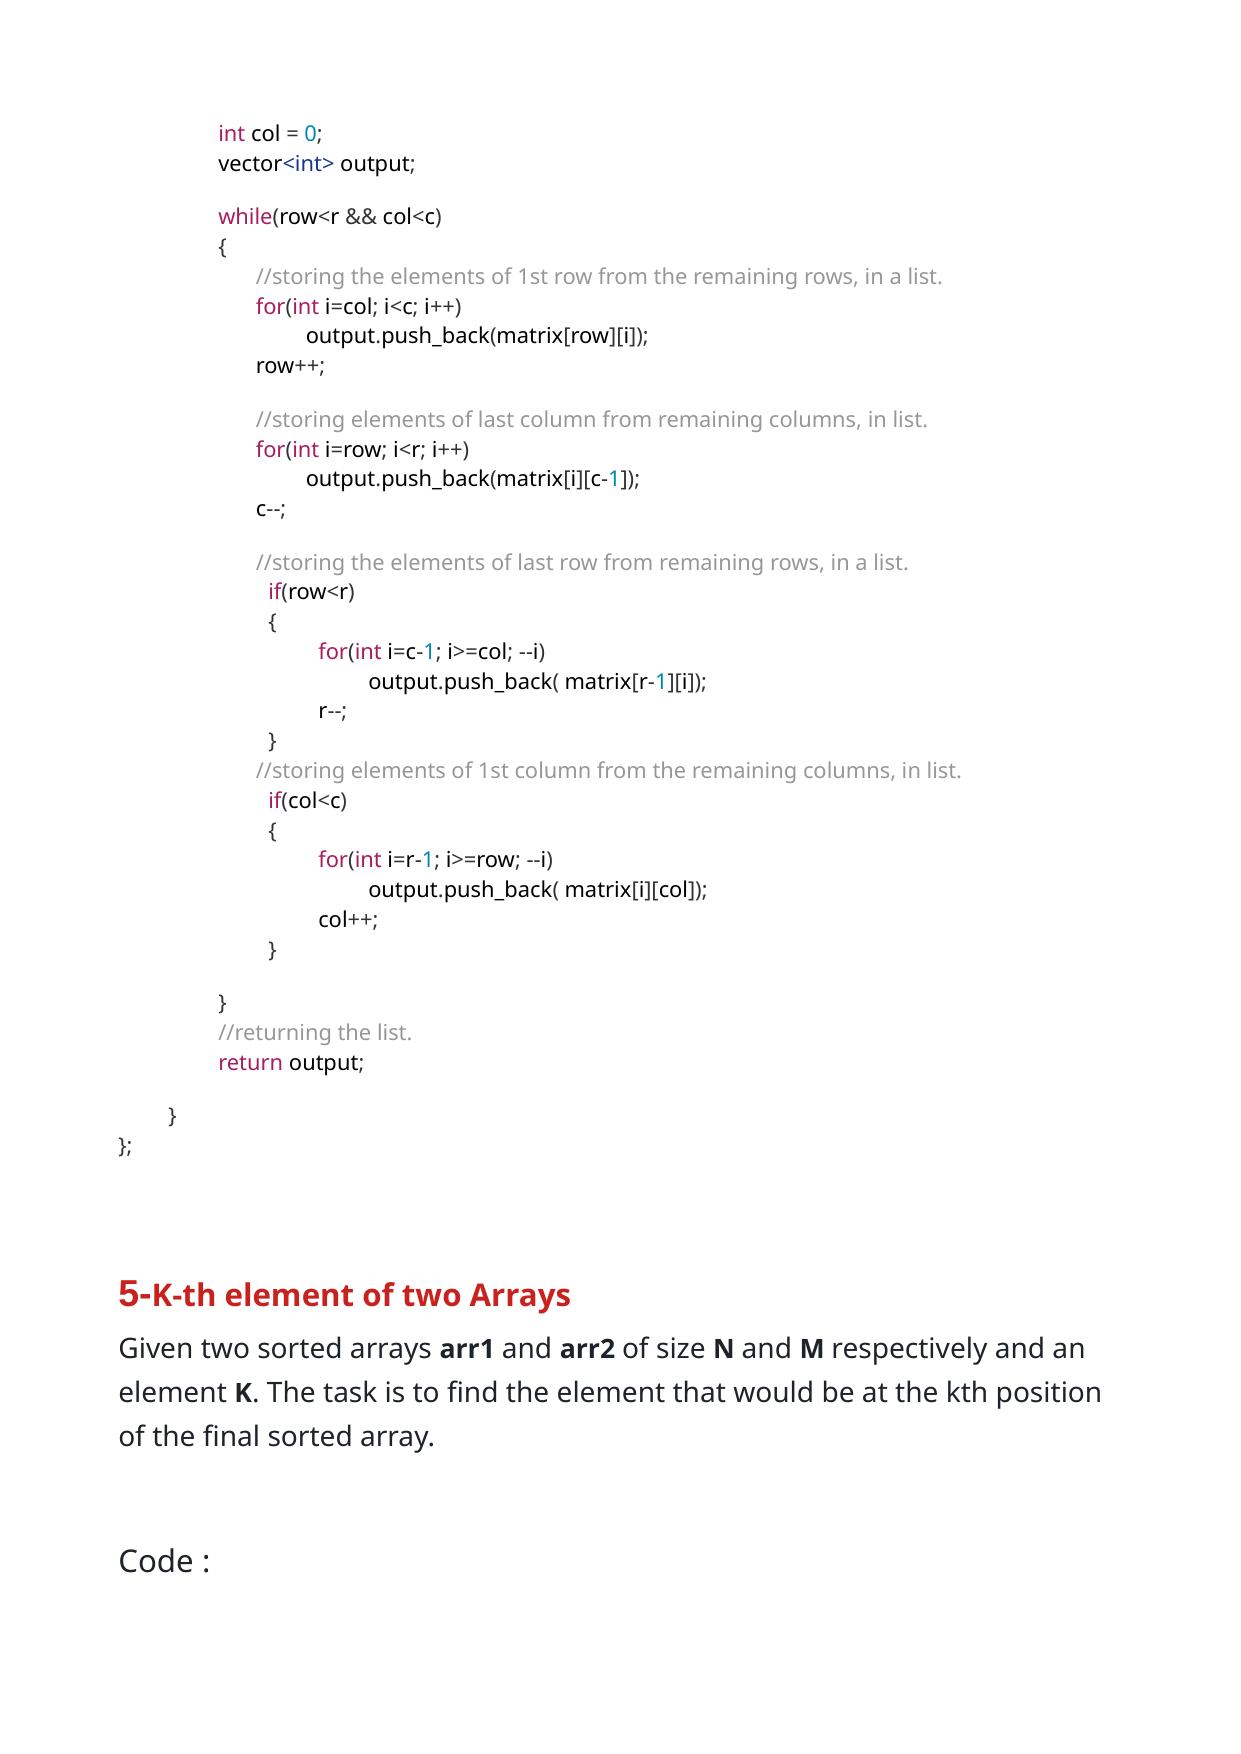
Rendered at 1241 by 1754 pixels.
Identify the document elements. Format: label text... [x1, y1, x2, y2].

text { [118, 815, 1122, 844]
text if(row<r) [118, 576, 1122, 606]
text { [118, 231, 1122, 261]
text int col = 0; [118, 118, 1122, 148]
text output.push_back(matrix[i][c-1]); [118, 463, 1122, 493]
text //storing the elements of last row from remaining rows, in a list. [118, 547, 1122, 576]
text for(int i=row; i<r; i++) [118, 433, 1122, 463]
text r--; [118, 696, 1122, 725]
text vector<int> output; [118, 148, 1122, 178]
text { [118, 606, 1122, 636]
text for(int i=c-1; i>=col; --i) [118, 636, 1122, 666]
subtitle 5-K-th element of two Arrays [118, 1272, 1122, 1316]
text } [118, 987, 1122, 1017]
text return output; [118, 1047, 1122, 1077]
text } [118, 934, 1122, 964]
text //returning the list. [118, 1017, 1122, 1047]
text row++; [118, 350, 1122, 380]
text output.push_back(matrix[row][i]); [118, 321, 1122, 350]
text c--; [118, 493, 1122, 523]
text //storing the elements of 1st row from the remaining rows, in a list. [118, 261, 1122, 291]
text while(row<r && col<c) [118, 201, 1122, 231]
text for(int i=col; i<c; i++) [118, 291, 1122, 321]
text } [118, 1100, 1122, 1130]
text output.push_back( matrix[r-1][i]); [118, 666, 1122, 696]
text if(col<c) [118, 785, 1122, 815]
text //storing elements of last column from remaining columns, in list. [118, 404, 1122, 433]
text Given two sorted arrays arr1 and arr2 of size N and M respectively and an element K. The task is to find the element that would be at the kth position of the final sorted array. [118, 1328, 1122, 1455]
text }; [118, 1130, 1122, 1160]
text output.push_back( matrix[i][col]); [118, 874, 1122, 904]
text //storing elements of 1st column from the remaining columns, in list. [118, 755, 1122, 785]
text for(int i=r-1; i>=row; --i) [118, 844, 1122, 874]
text } [118, 725, 1122, 755]
text Code : [118, 1539, 1122, 1581]
text col++; [118, 904, 1122, 934]
